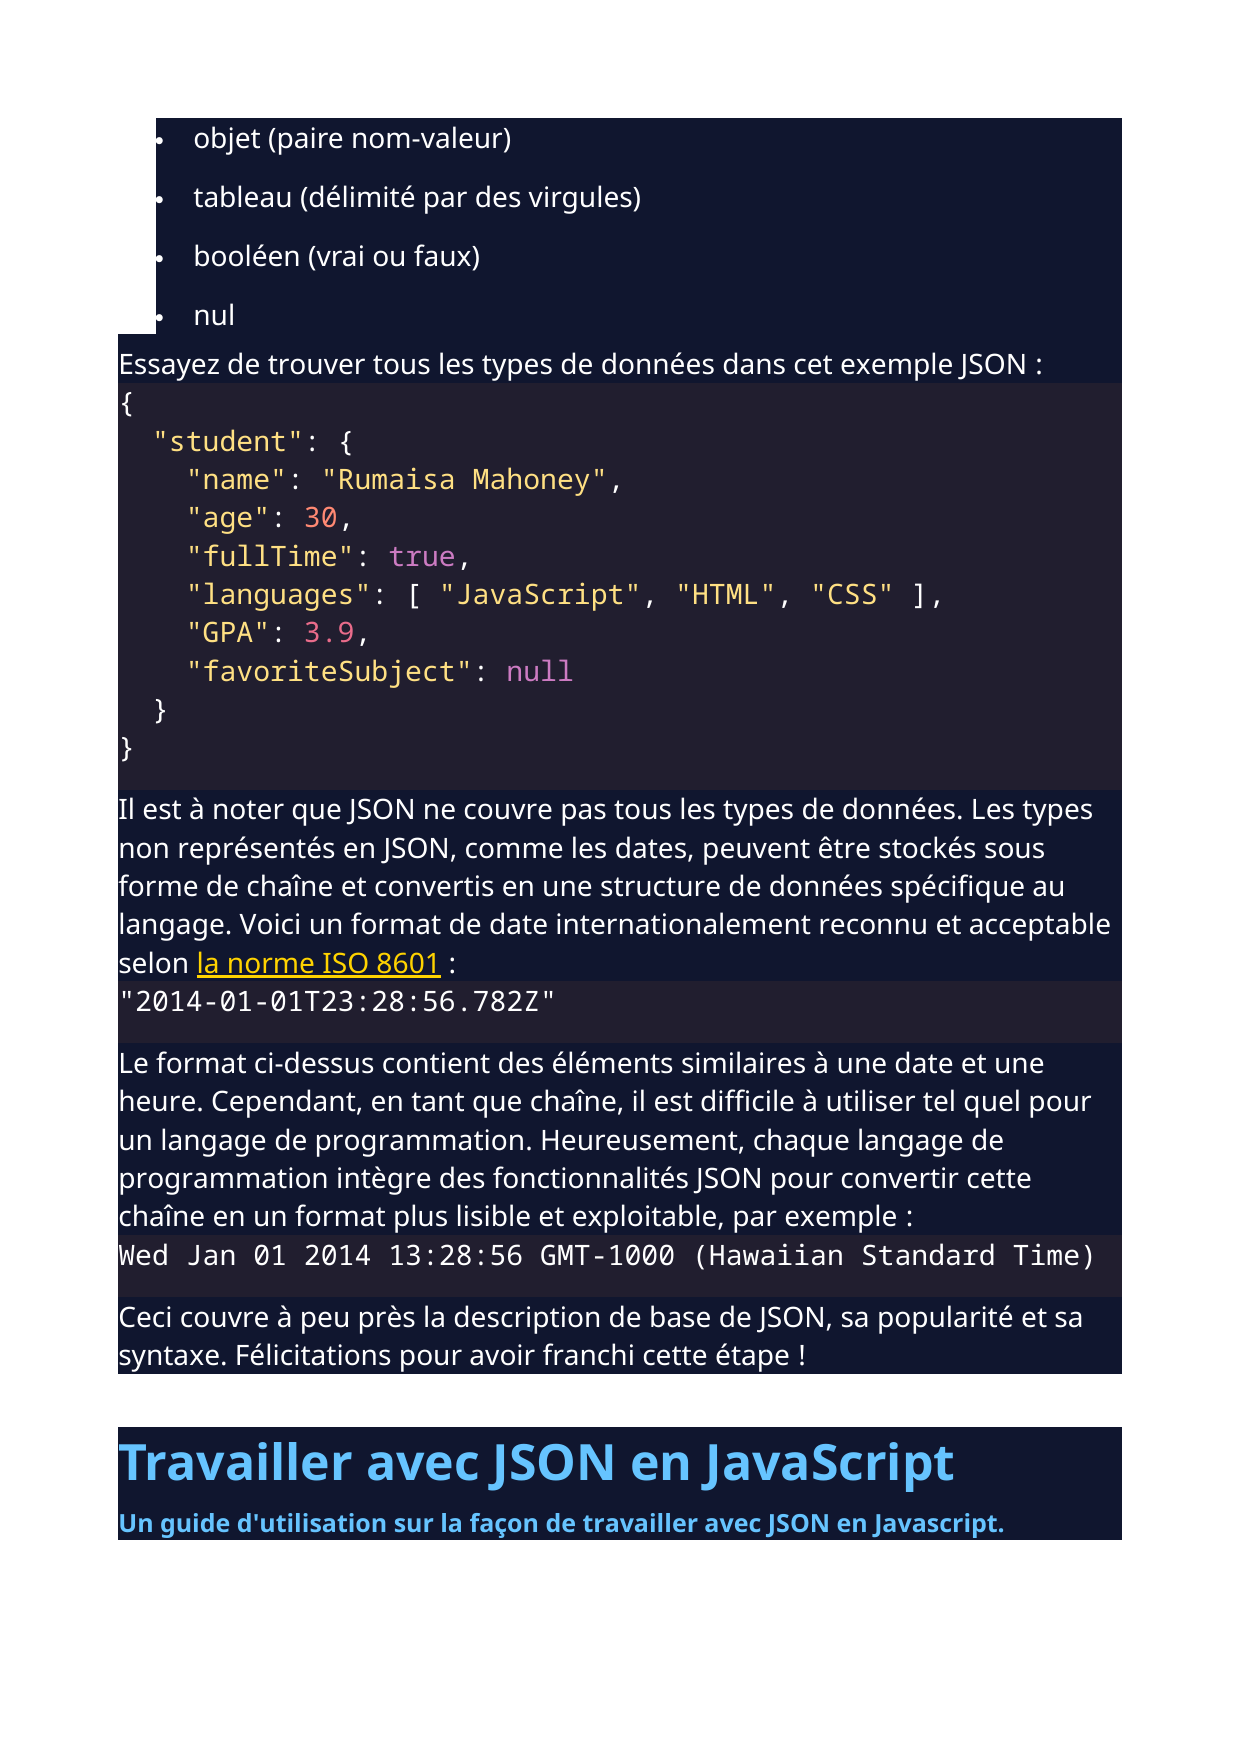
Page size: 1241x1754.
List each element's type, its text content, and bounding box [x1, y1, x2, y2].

text "2014-01-01T23:28:56.782Z" [118, 981, 1122, 1043]
text Ceci couvre à peu près la description de base de JSON, sa popularité et sa syntaxe. Félicitations pour avoir franchi cette étape ! [118, 1297, 1122, 1374]
list objet (paire nom-valeur) [156, 118, 1122, 156]
list tableau (délimité par des virgules) [156, 177, 1122, 216]
text Essayez de trouver tous les types de données dans cet exemple JSON : [118, 344, 1122, 383]
list nul [156, 296, 1122, 334]
text { "student": { "name": "Rumaisa Mahoney", "age": 30, "fullTime": true, "languages": [ "JavaScript", "HTML", "CSS" ], "GPA": 3.9, "favoriteSubject": null } } [118, 383, 1122, 790]
list booléen (vrai ou faux) [156, 236, 1122, 275]
text Un guide d'utilisation sur la façon de travailler avec JSON en Javascript. [118, 1506, 1122, 1540]
text Le format ci-dessus contient des éléments similaires à une date et une heure. Cependant, en tant que chaîne, il est difficile à utiliser tel quel pour un langage de programmation. Heureusement, chaque langage de programmation intègre des fonctionnalités JSON pour convertir cette chaîne en un format plus lisible et exploitable, par exemple : [118, 1043, 1122, 1235]
subtitle Travailler avec JSON en JavaScript [118, 1427, 1122, 1495]
text Wed Jan 01 2014 13:28:56 GMT-1000 (Hawaiian Standard Time) [118, 1235, 1122, 1297]
text Il est à noter que JSON ne couvre pas tous les types de données. Les types non représentés en JSON, comme les dates, peuvent être stockés sous forme de chaîne et convertis en une structure de données spécifique au langage. Voici un format de date internationalement reconnu et acceptable selon la norme ISO 8601 : [118, 790, 1122, 981]
